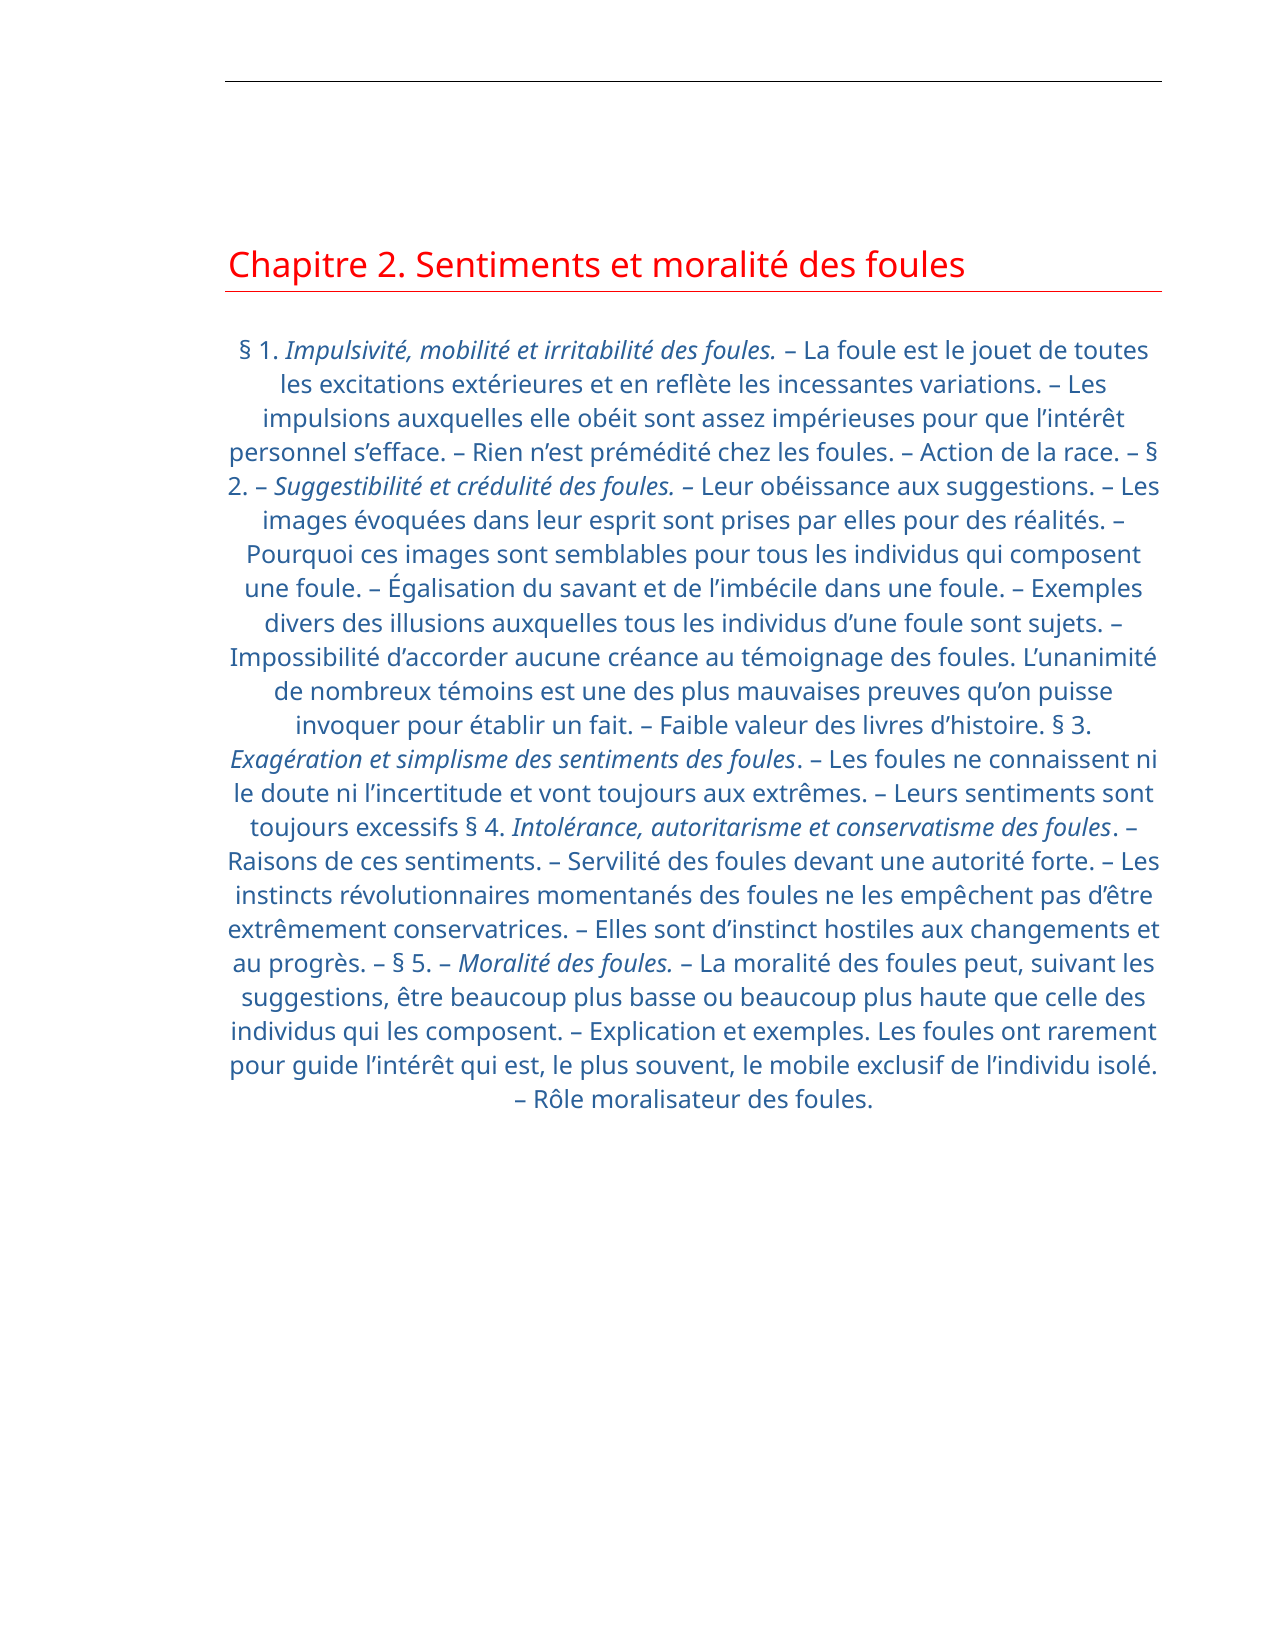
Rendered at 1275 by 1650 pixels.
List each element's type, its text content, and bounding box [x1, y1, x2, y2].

text § 1. Impulsivité, mobilité et irritabilité des foules. – La foule est le jouet de toutes les excitations extérieures et en reflète les incessantes variations. – Les impulsions auxquelles elle obéit sont assez impérieuses pour que l’intérêt personnel s’efface. – Rien n’est prémédité chez les foules. – Action de la race. – § 2. – Suggestibilité et crédulité des foules. – Leur obéissance aux suggestions. – Les images évoquées dans leur esprit sont prises par elles pour des réalités. – Pourquoi ces images sont semblables pour tous les individus qui composent une foule. – Égalisation du savant et de l’imbécile dans une foule. – Exemples divers des illusions auxquelles tous les individus d’une foule sont sujets. – Impossibilité d’accorder aucune créance au témoignage des foules. L’unanimité de nombreux témoins est une des plus mauvaises preuves qu’on puisse invoquer pour établir un fait. – Faible valeur des livres d’histoire. § 3. Exagération et simplisme des sentiments des foules. – Les foules ne connaissent ni le doute ni l’incertitude et vont toujours aux extrêmes. – Leurs sentiments sont toujours excessifs § 4. Intolérance, autoritarisme et conservatisme des foules. – Raisons de ces sentiments. – Servilité des foules devant une autorité forte. – Les instincts révolutionnaires momentanés des foules ne les empê­chent pas d’être extrêmement conservatrices. – Elles sont d’instinct hostiles aux changements et au progrès. – § 5. – Moralité des foules. – La moralité des foules peut, suivant les suggestions, être beaucoup plus basse ou beaucoup plus haute que celle des individus qui les composent. – Explication et exemples. Les foules ont rarement pour guide l’intérêt qui est, le plus souvent, le mobile exclusif de l’individu isolé. – Rôle moralisateur des foules. [225, 333, 1162, 1116]
subtitle Chapitre 2. Sentiments et moralité des foules [225, 237, 1162, 291]
